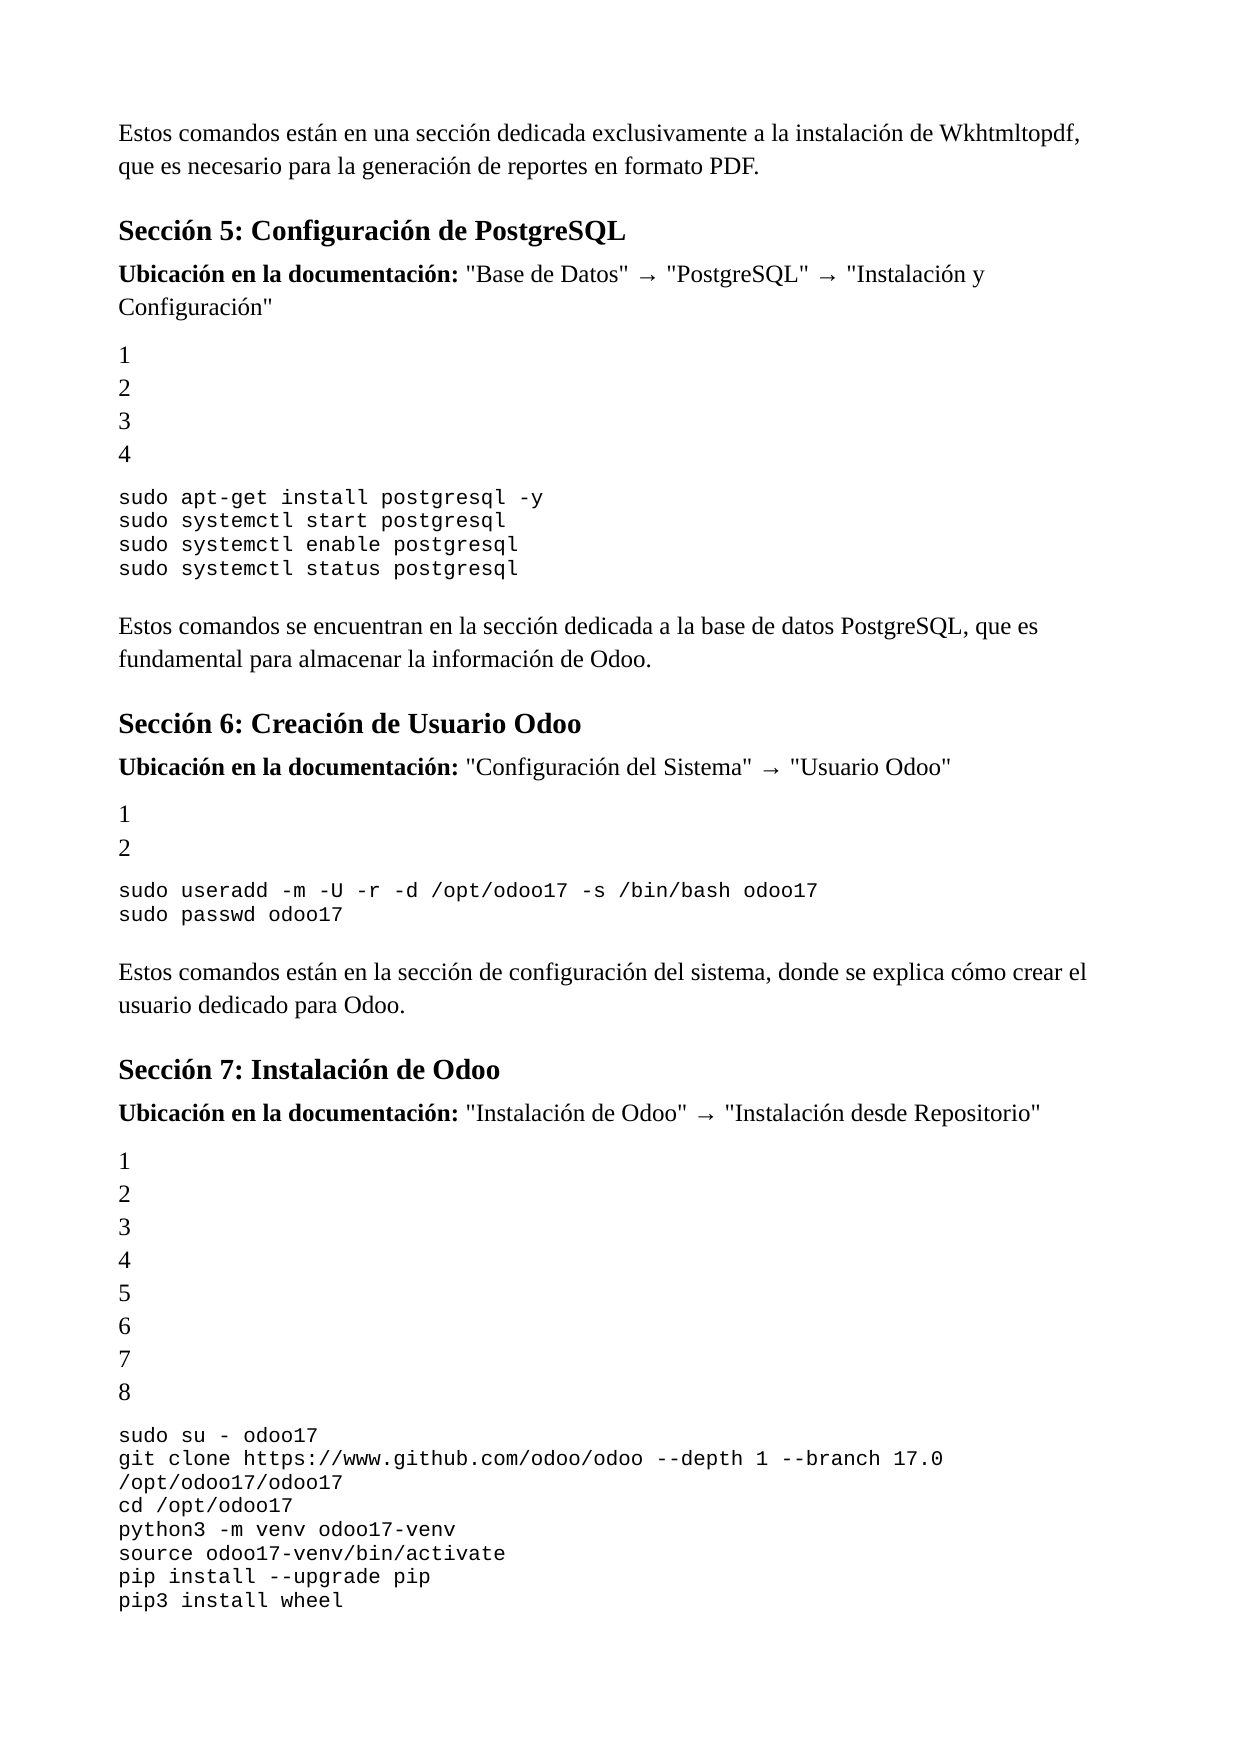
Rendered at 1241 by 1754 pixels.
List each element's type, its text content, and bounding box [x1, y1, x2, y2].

text sudo su - odoo17 [118, 1424, 1122, 1448]
text 1 [118, 1146, 1122, 1174]
text 6 [118, 1311, 1122, 1340]
text 4 [118, 1245, 1122, 1274]
text 1 [118, 799, 1122, 828]
text sudo apt-get install postgresql -y [118, 487, 1122, 510]
text pip install --upgrade pip [118, 1566, 1122, 1590]
subtitle Sección 7: Instalación de Odoo [118, 1052, 1122, 1086]
subtitle Sección 6: Creación de Usuario Odoo [118, 706, 1122, 739]
subtitle Sección 5: Configuración de PostgreSQL [118, 213, 1122, 247]
text 7 [118, 1344, 1122, 1373]
text cd /opt/odoo17 [118, 1496, 1122, 1519]
text sudo useradd -m -U -r -d /opt/odoo17 -s /bin/bash odoo17 [118, 880, 1122, 904]
text 4 [118, 439, 1122, 468]
text git clone https://www.github.com/odoo/odoo --depth 1 --branch 17.0 /opt/odoo17/odoo17 [118, 1448, 1122, 1496]
text 3 [118, 406, 1122, 435]
text sudo systemctl enable postgresql [118, 534, 1122, 558]
text sudo systemctl start postgresql [118, 510, 1122, 534]
text Ubicación en la documentación: "Instalación de Odoo" → "Instalación desde Repositorio" [118, 1098, 1122, 1127]
text pip3 install wheel [118, 1590, 1122, 1614]
text Ubicación en la documentación: "Base de Datos" → "PostgreSQL" → "Instalación y Configuración" [118, 259, 1122, 321]
text 2 [118, 373, 1122, 402]
text source odoo17-venv/bin/activate [118, 1543, 1122, 1566]
text sudo systemctl status postgresql [118, 558, 1122, 581]
text 2 [118, 833, 1122, 861]
text 1 [118, 340, 1122, 369]
text 2 [118, 1179, 1122, 1208]
text Estos comandos están en una sección dedicada exclusivamente a la instalación de Wkhtmltopdf, que es necesario para la generación de reportes en formato PDF. [118, 118, 1122, 180]
text 3 [118, 1212, 1122, 1241]
text python3 -m venv odoo17-venv [118, 1519, 1122, 1543]
text sudo passwd odoo17 [118, 904, 1122, 927]
text Estos comandos están en la sección de configuración del sistema, donde se explica cómo crear el usuario dedicado para Odoo. [118, 957, 1122, 1019]
text 8 [118, 1377, 1122, 1406]
text 5 [118, 1278, 1122, 1307]
text Estos comandos se encuentran en la sección dedicada a la base de datos PostgreSQL, que es fundamental para almacenar la información de Odoo. [118, 611, 1122, 672]
text Ubicación en la documentación: "Configuración del Sistema" → "Usuario Odoo" [118, 752, 1122, 781]
